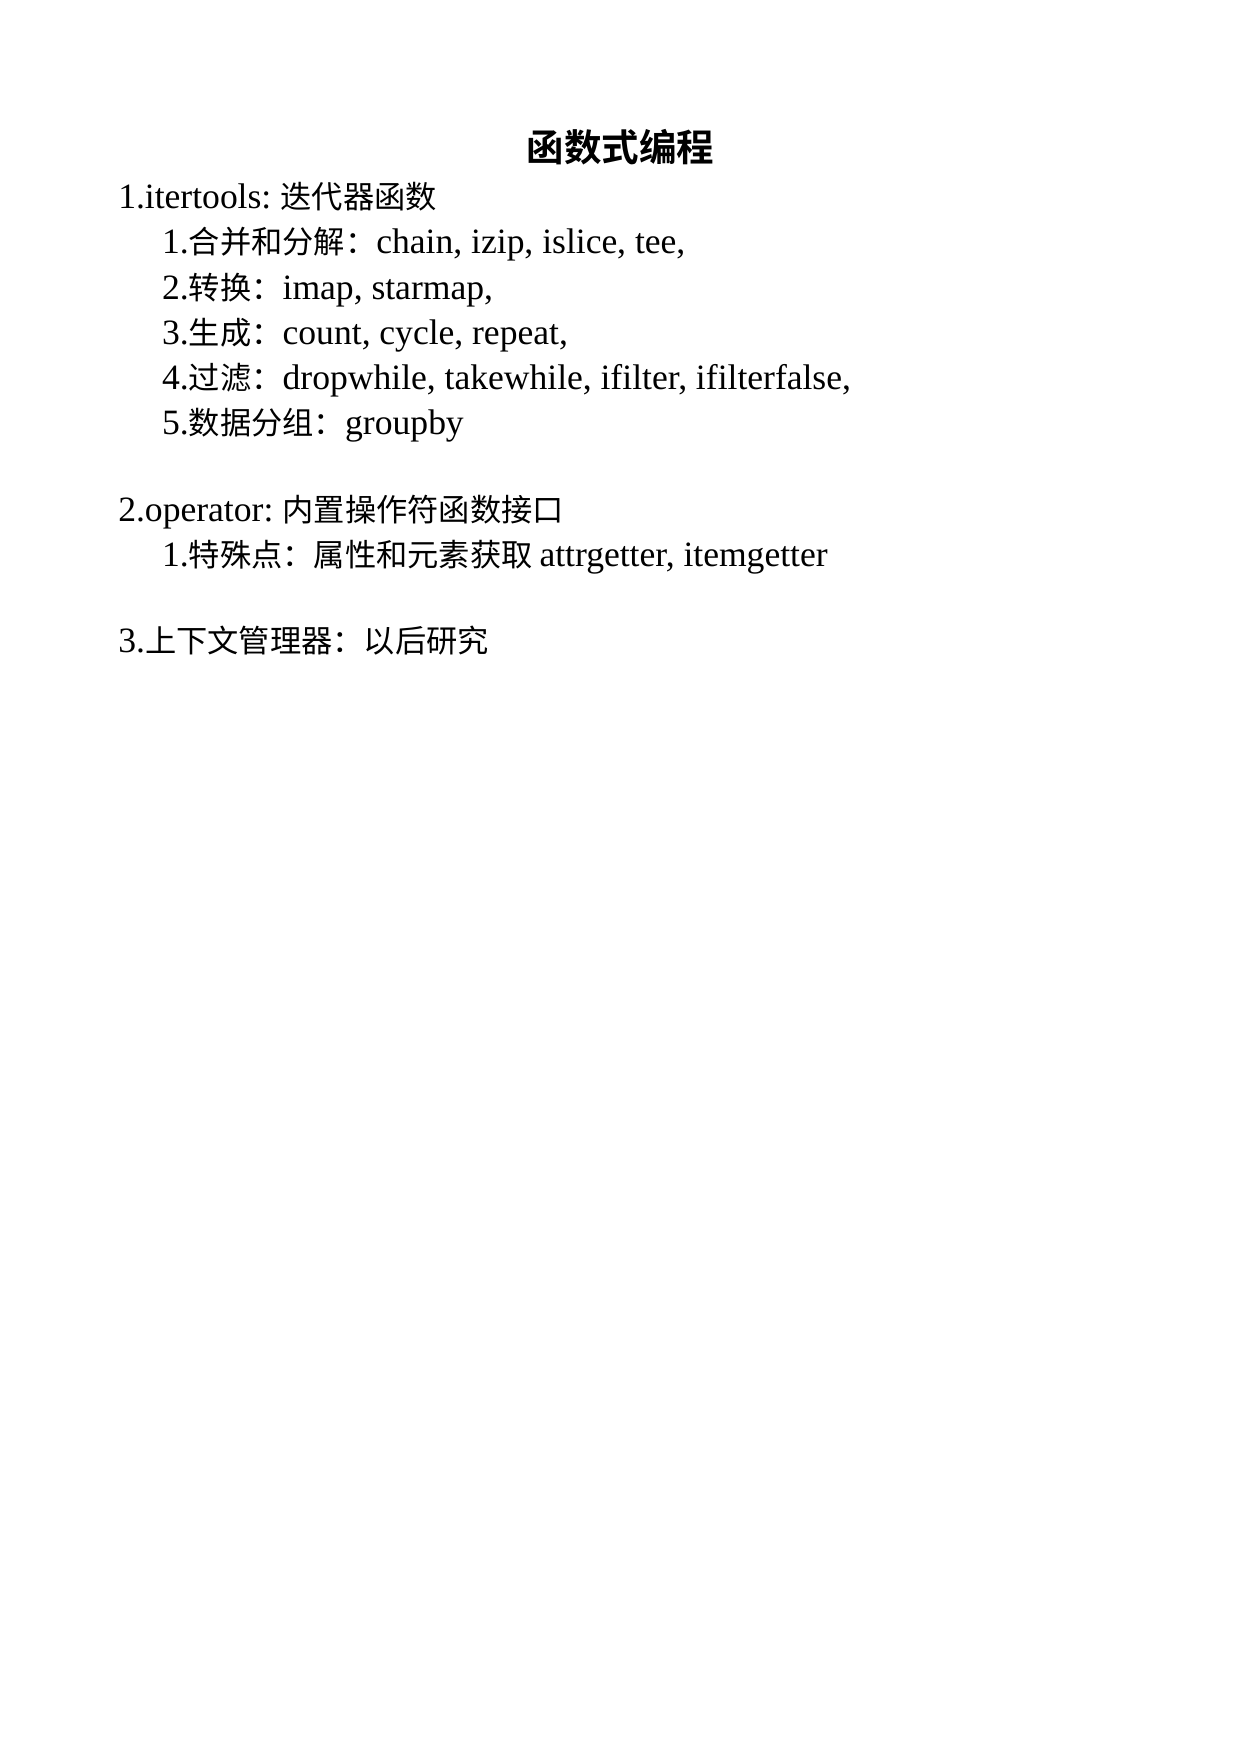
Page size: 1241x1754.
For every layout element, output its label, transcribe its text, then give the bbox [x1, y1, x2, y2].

text 3.生成：count, cycle, repeat, [118, 308, 1122, 353]
text 函数式编程 [118, 118, 1122, 172]
text 5.数据分组：groupby [118, 398, 1122, 444]
text 3.上下文管理器：以后研究 [118, 616, 1122, 661]
text 2.转换：imap, starmap, [118, 263, 1122, 308]
text 4.过滤：dropwhile, takewhile, ifilter, ifilterfalse, [118, 353, 1122, 398]
text 1.特殊点：属性和元素获取 attrgetter, itemgetter [118, 530, 1122, 575]
text 1.合并和分解：chain, izip, islice, tee, [118, 218, 1122, 263]
text 2.operator: 内置操作符函数接口 [118, 485, 1122, 530]
text 1.itertools: 迭代器函数 [118, 172, 1122, 218]
